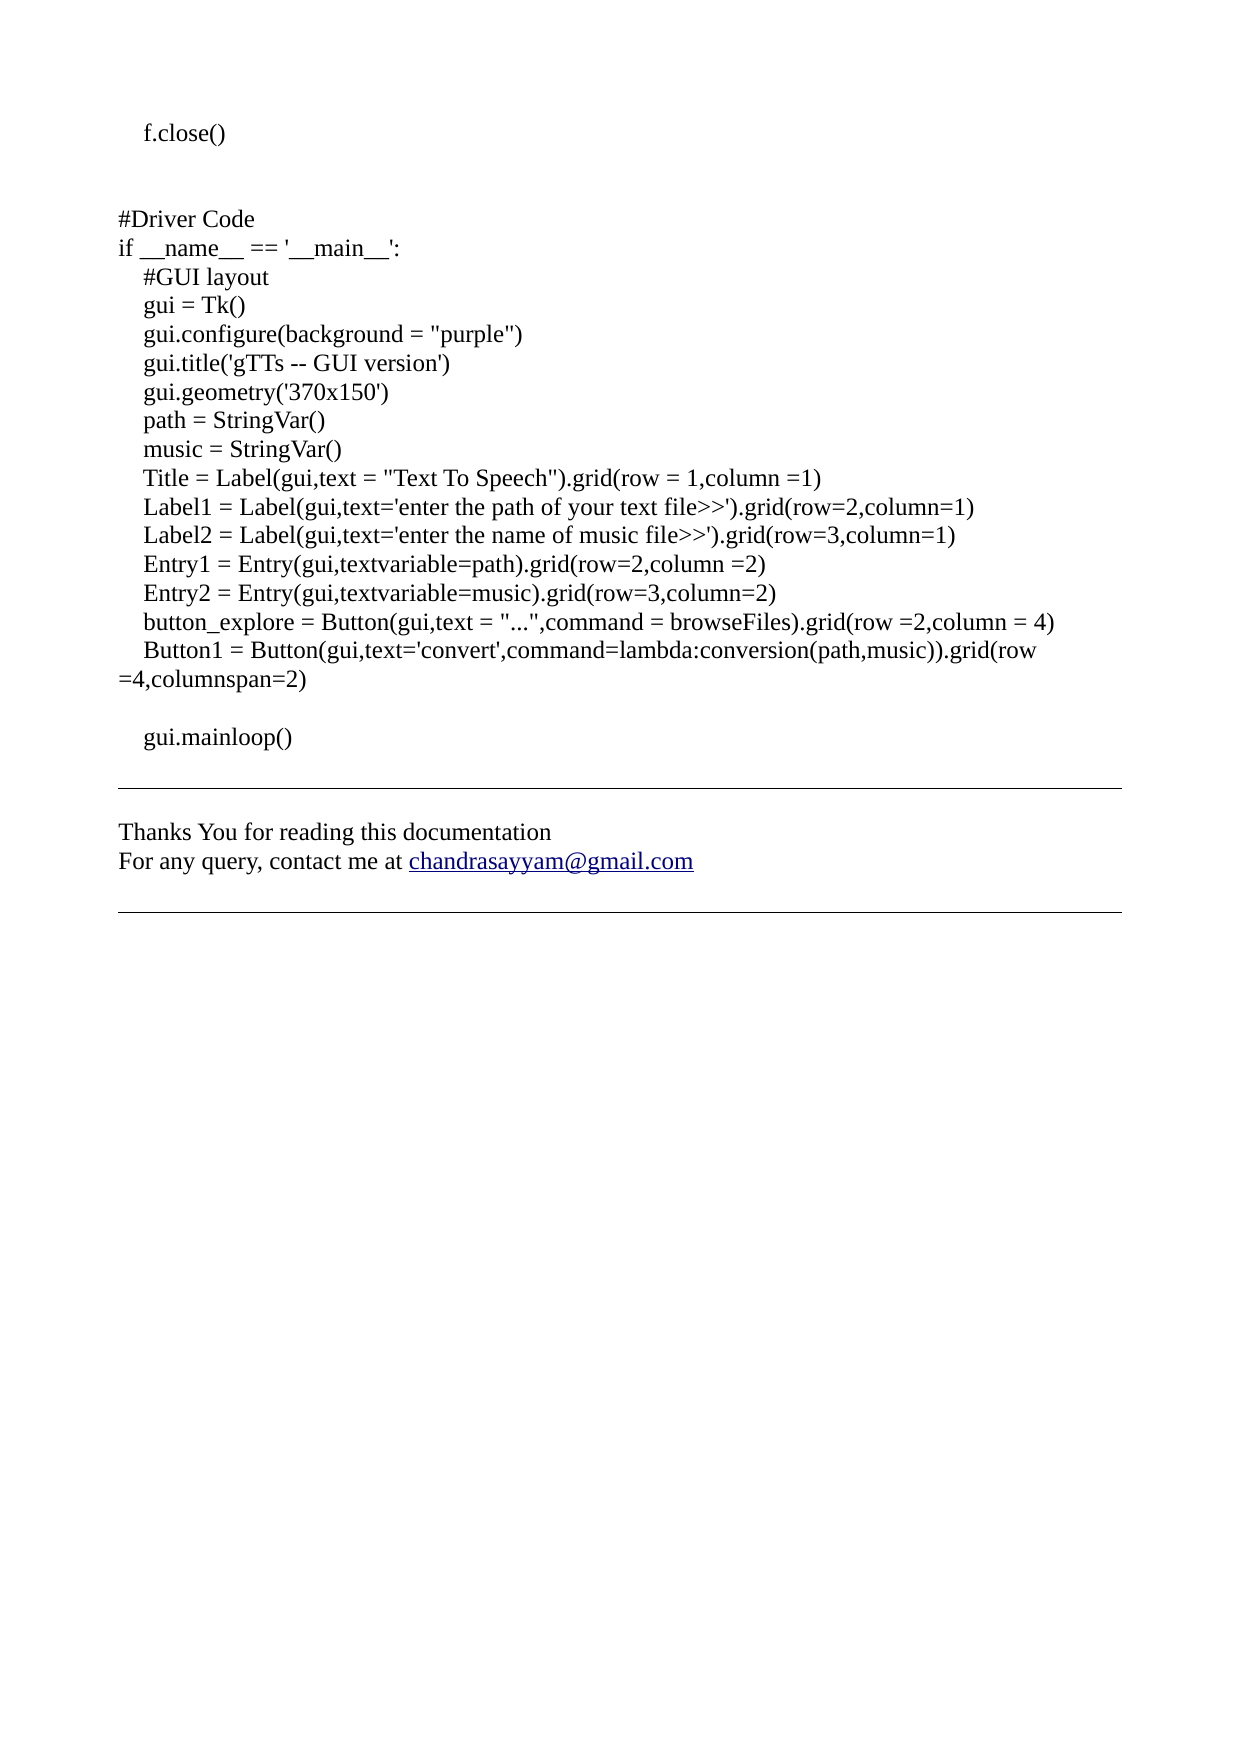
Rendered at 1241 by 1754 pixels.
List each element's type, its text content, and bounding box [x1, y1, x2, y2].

text button_explore = Button(gui,text = "...",command = browseFiles).grid(row =2,column = 4) [118, 607, 1122, 636]
text gui.title('gTTs -- GUI version') [118, 348, 1122, 377]
text music = StringVar() [118, 434, 1122, 463]
text Title = Label(gui,text = "Text To Speech").grid(row = 1,column =1) [118, 463, 1122, 492]
text Entry2 = Entry(gui,textvariable=music).grid(row=3,column=2) [118, 578, 1122, 607]
text #Driver Code [118, 204, 1122, 233]
text gui.geometry('370x150') [118, 377, 1122, 406]
text #GUI layout [118, 262, 1122, 291]
text path = StringVar() [118, 406, 1122, 434]
text Label1 = Label(gui,text='enter the path of your text file>>').grid(row=2,column=1) [118, 492, 1122, 521]
text f.close() [118, 118, 1122, 147]
text Entry1 = Entry(gui,textvariable=path).grid(row=2,column =2) [118, 549, 1122, 578]
text if __name__ == '__main__': [118, 233, 1122, 262]
text gui.configure(background = "purple") [118, 319, 1122, 348]
text For any query, contact me at chandrasayyam@gmail.com [118, 846, 1122, 874]
text gui.mainloop() [118, 722, 1122, 751]
text gui = Tk() [118, 291, 1122, 319]
text Thanks You for reading this documentation [118, 817, 1122, 846]
text Label2 = Label(gui,text='enter the name of music file>>').grid(row=3,column=1) [118, 521, 1122, 549]
text Button1 = Button(gui,text='convert',command=lambda:conversion(path,music)).grid(row =4,columnspan=2) [118, 636, 1122, 693]
